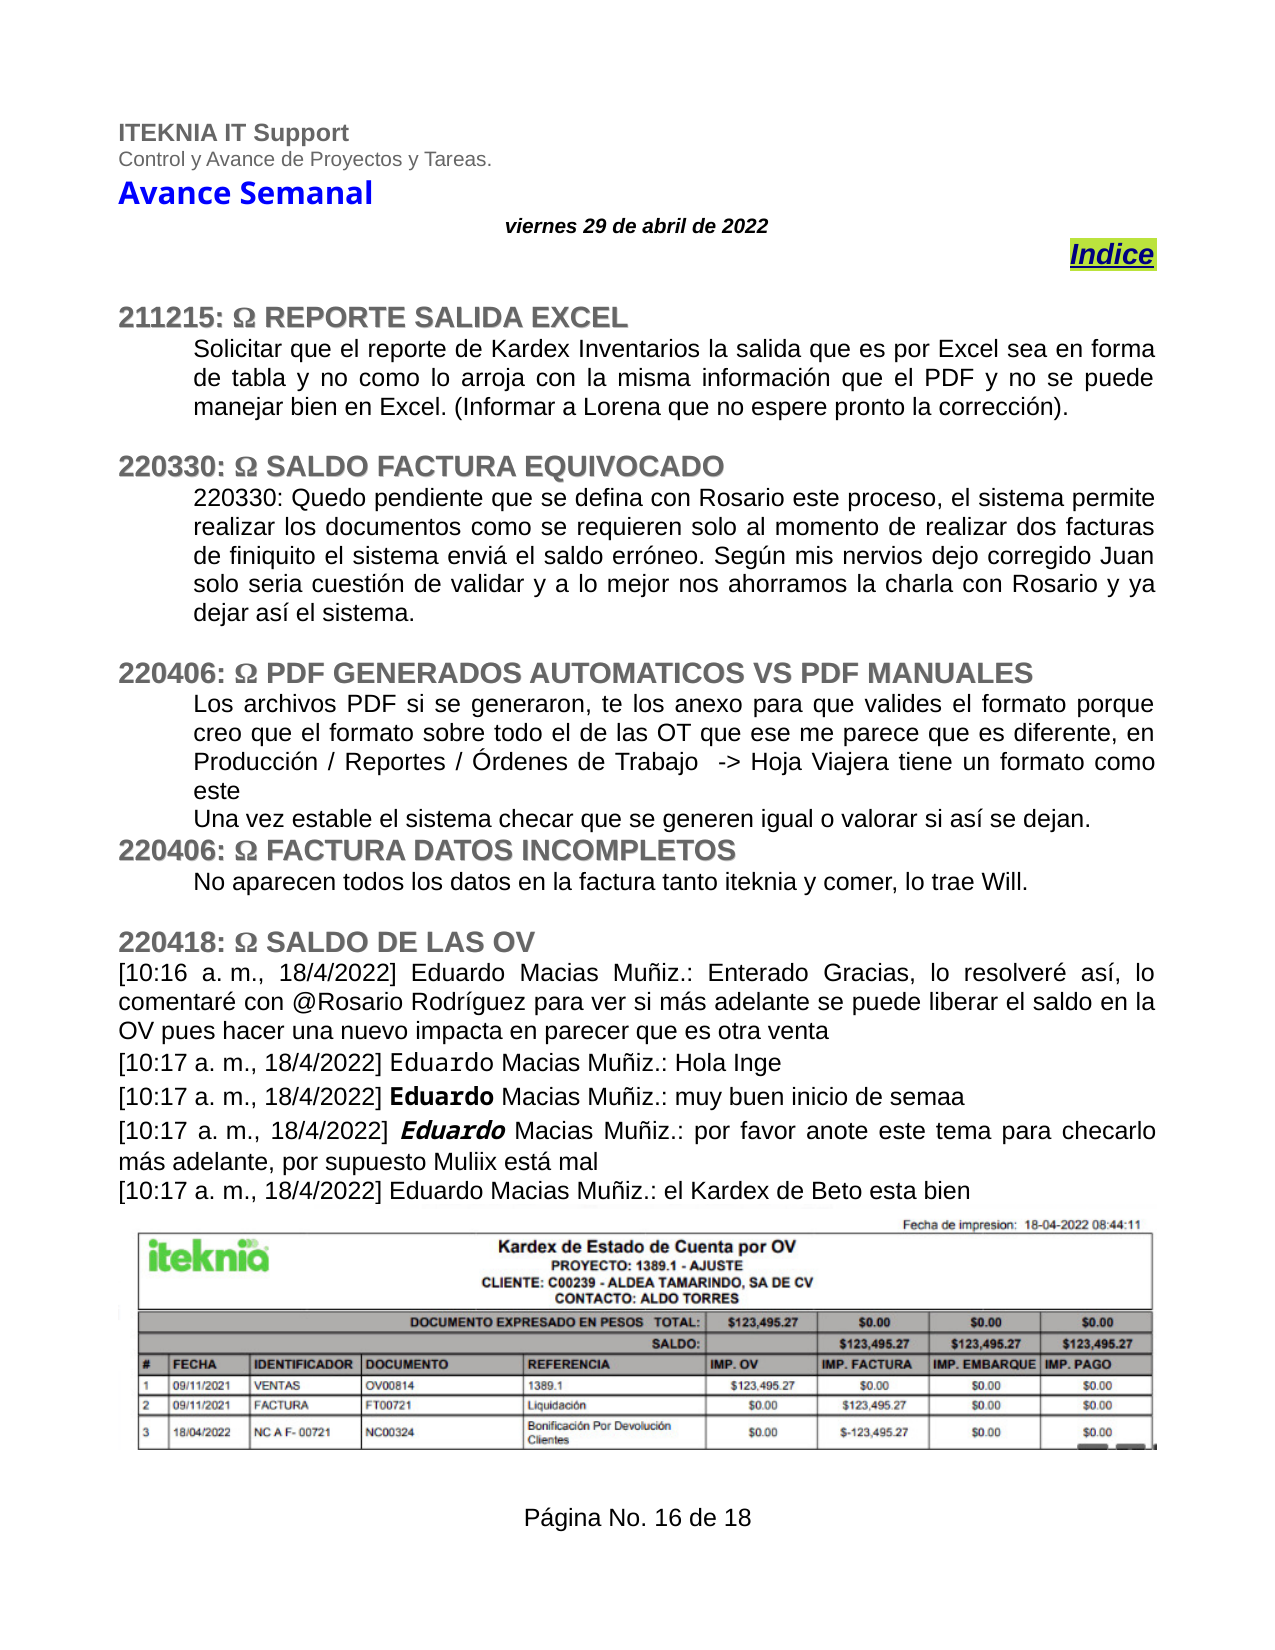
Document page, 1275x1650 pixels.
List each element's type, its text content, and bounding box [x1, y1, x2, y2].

subtitle 211215: Ω REPORTE SALIDA EXCEL [118, 300, 1157, 334]
text Solicitar que el reporte de Kardex Inventarios la salida que es por Excel sea en forma de tabla y no como lo arroja con la misma información que el PDF y no se puede manejar bien en Excel. (Informar a Lorena que no espere pronto la corrección). [193, 334, 1157, 421]
text [10:17 a. m., 18/4/2022] Eduardo Macias Muñiz.: muy buen inicio de semaa [118, 1079, 1157, 1113]
subtitle 220406: Ω PDF GENERADOS AUTOMATICOS VS PDF MANUALES [118, 656, 1157, 689]
subtitle 220330: Ω SALDO FACTURA EQUIVOCADO [118, 449, 1157, 483]
subtitle 220406: Ω FACTURA DATOS INCOMPLETOS [118, 833, 1157, 867]
picture [118, 1204, 1157, 1450]
text 220330: Quedo pendiente que se defina con Rosario este proceso, el sistema permite realizar los documentos como se requieren solo al momento de realizar dos facturas de finiquito el sistema enviá el saldo erróneo. Según mis nervios dejo corregido Juan solo seria cuestión de validar y a lo mejor nos ahorramos la charla con Rosario y ya dejar así el sistema. [193, 483, 1157, 627]
subtitle 220418: Ω SALDO DE LAS OV [118, 924, 1157, 958]
text [10:17 a. m., 18/4/2022] Eduardo Macias Muñiz.: Hola Inge [118, 1045, 1157, 1079]
text [10:17 a. m., 18/4/2022] Eduardo Macias Muñiz.: por favor anote este tema para checarlo más adelante, por supuesto Muliix está mal [118, 1113, 1157, 1176]
text Una vez estable el sistema checar que se generen igual o valorar si así se dejan. [193, 804, 1157, 833]
text [10:17 a. m., 18/4/2022] Eduardo Macias Muñiz.: el Kardex de Beto esta bien [118, 1176, 1157, 1204]
text [10:16 a. m., 18/4/2022] Eduardo Macias Muñiz.: Enterado Gracias, lo resolveré así, lo comentaré con @Rosario Rodríguez para ver si más adelante se puede liberar el saldo en la OV pues hacer una nuevo impacta en parecer que es otra venta [118, 958, 1157, 1045]
text No aparecen todos los datos en la factura tanto iteknia y comer, lo trae Will. [193, 867, 1157, 896]
text Los archivos PDF si se generaron, te los anexo para que valides el formato porque creo que el formato sobre todo el de las OT que ese me parece que es diferente, en Producción / Reportes / Órdenes de Trabajo -> Hoja Viajera tiene un formato como este [193, 689, 1157, 804]
